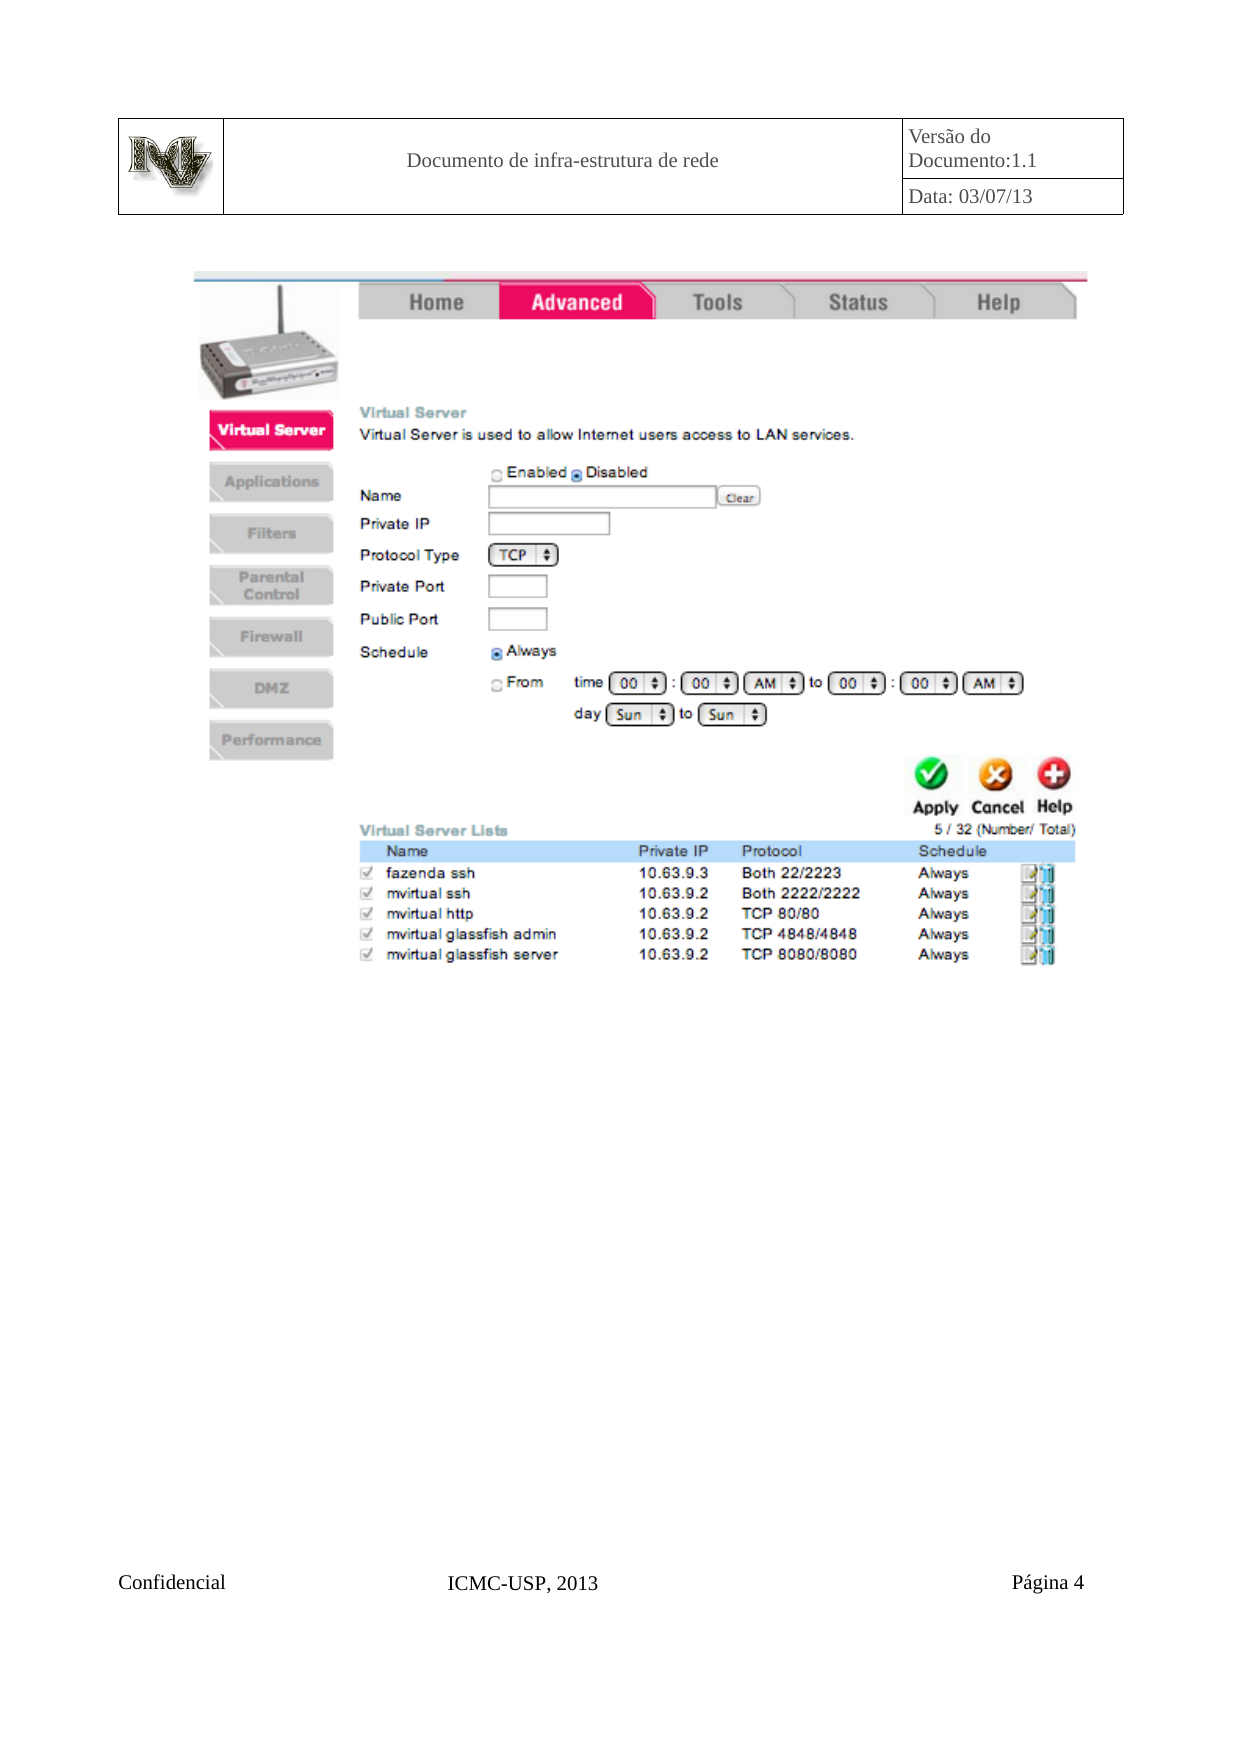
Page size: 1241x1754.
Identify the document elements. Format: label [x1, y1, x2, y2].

picture [152, 271, 1088, 977]
picture [123, 125, 214, 200]
